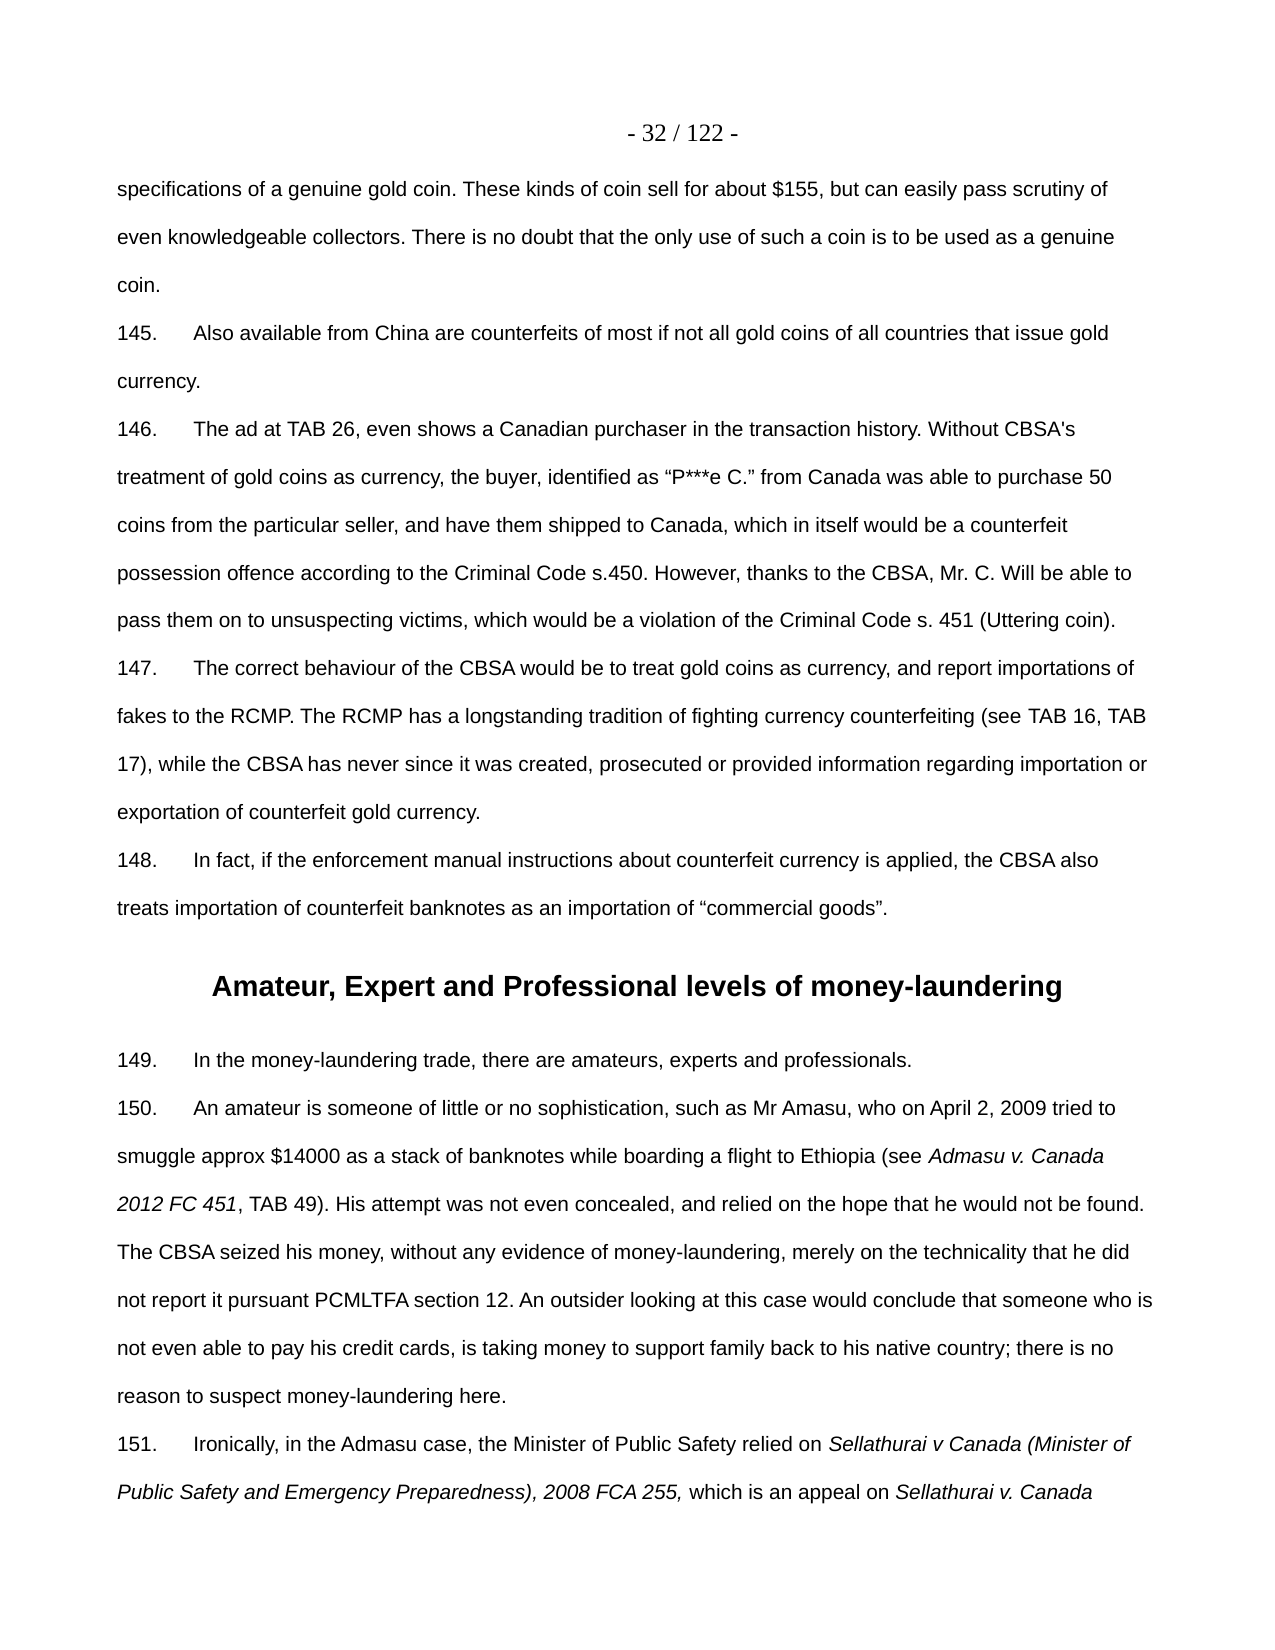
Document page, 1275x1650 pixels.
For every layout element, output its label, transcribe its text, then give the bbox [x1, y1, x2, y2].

subtitle In the money-laundering trade, there are amateurs, experts and professionals. [117, 1048, 1157, 1072]
subtitle The correct behaviour of the CBSA would be to treat gold coins as currency, and report importations of fakes to the RCMP. The RCMP has a longstanding tradition of fighting currency counterfeiting (see TAB 16, TAB 17), while the CBSA has never since it was created, prosecuted or provided information regarding importation or exportation of counterfeit gold currency. [117, 656, 1157, 824]
subtitle specifications of a genuine gold coin. These kinds of coin sell for about $155, but can easily pass scrutiny of even knowledgeable collectors. There is no doubt that the only use of such a coin is to be used as a genuine coin. [117, 177, 1157, 297]
subtitle The ad at TAB 26, even shows a Canadian purchaser in the transaction history. Without CBSA's treatment of gold coins as currency, the buyer, identified as “P***e C.” from Canada was able to purchase 50 coins from the particular seller, and have them shipped to Canada, which in itself would be a counterfeit possession offence according to the Criminal Code s.450. However, thanks to the CBSA, Mr. C. Will be able to pass them on to unsuspecting victims, which would be a violation of the Criminal Code s. 451 (Uttering coin). [117, 417, 1157, 632]
subtitle An amateur is someone of little or no sophistication, such as Mr Amasu, who on April 2, 2009 tried to smuggle approx $14000 as a stack of banknotes while boarding a flight to Ethiopia (see Admasu v. Canada 2012 FC 451, TAB 49). His attempt was not even concealed, and relied on the hope that he would not be found. The CBSA seized his money, without any evidence of money-laundering, merely on the technicality that he did not report it pursuant PCMLTFA section 12. An outsider looking at this case would conclude that someone who is not even able to pay his credit cards, is taking money to support family back to his native country; there is no reason to suspect money-laundering here. [117, 1096, 1157, 1408]
subtitle Also available from China are counterfeits of most if not all gold coins of all countries that issue gold currency. [117, 321, 1157, 393]
subtitle Ironically, in the Admasu case, the Minister of Public Safety relied on Sellathurai v Canada (Minister of Public Safety and Emergency Preparedness), 2008 FCA 255, which is an appeal on Sellathurai v. Canada (Public Safety and Emergency Preparedness), 2007 FC 208 (see both at TAB 50). In this Federal Court of Appeal case, based on the facts at para 3, Mr. Sellathurai was carrying two gold bars worth $20000 according to him in his carry-on, and he provided receipts for the bars. The CBSA left the gold bars with the appelant “as they are not considered to be currency for the purposes of the [Proceeds of Crime (Money Laundering) and Terrorist Financing] Act”. This explanation is a false dichotomy. While gold bars are not strictly currency as defined by the Currency Act, they are cash-equivalents, and financial instruments as shown above at para 55., and certainly subject to reporting requirements of the PCMLTFA. Even though the CBSA treated and prosecuted Mr. Sellathurai as a money-launderer, they allowed a money-launderer to keep some of his money, the gold bars. Mr. Sellathurai is an amateur; he relied on the hope he would not be found. With their enforcement action the CBSA effectively told Mr. Sellathurai “Next time, change all your money into gold bars, and you're free to go as you please”. [117, 1432, 1157, 1503]
subtitle In fact, if the enforcement manual instructions about counterfeit currency is applied, the CBSA also treats importation of counterfeit banknotes as an importation of “commercial goods”. [117, 848, 1157, 920]
subtitle Amateur, Expert and Professional levels of money-laundering [118, 969, 1157, 1002]
